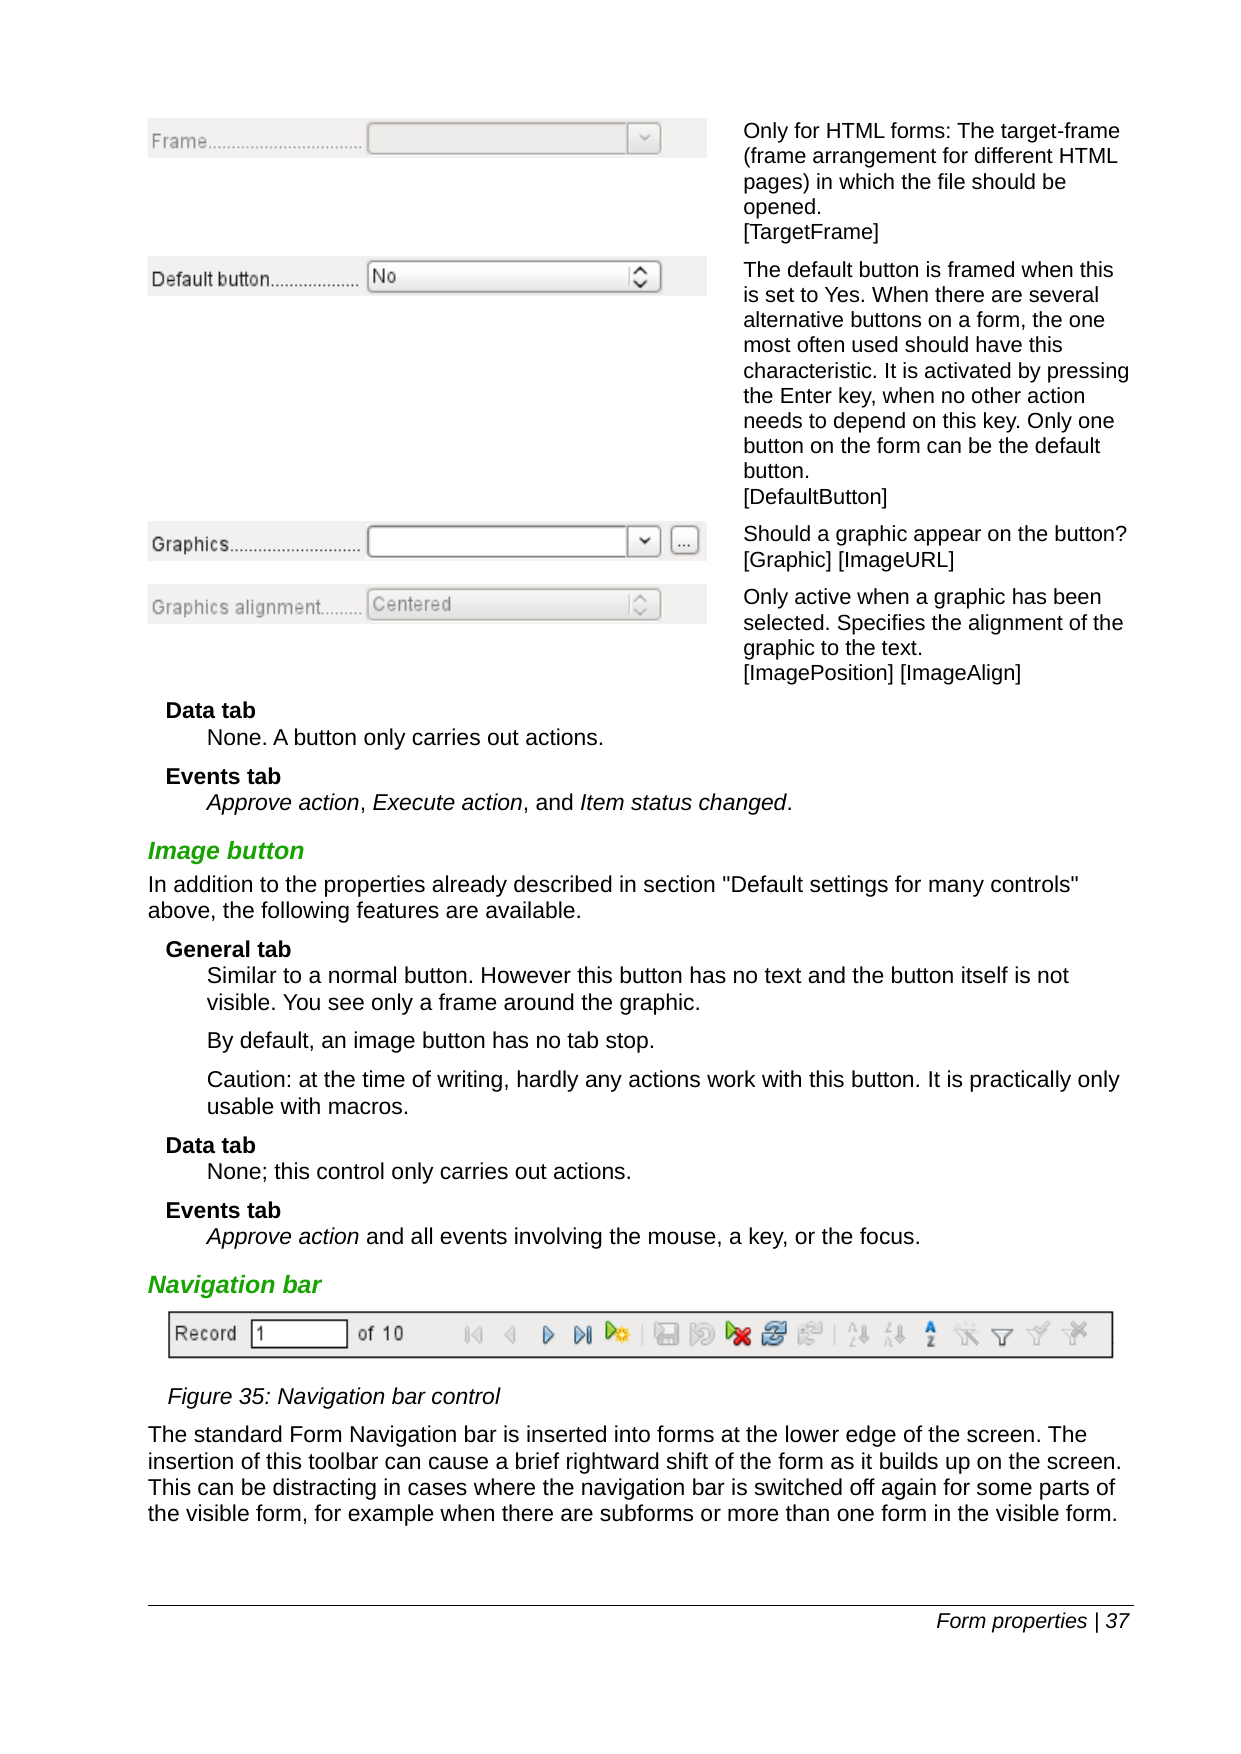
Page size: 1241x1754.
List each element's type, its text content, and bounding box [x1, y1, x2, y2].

text Events tab [165, 1197, 1134, 1223]
table_cell [148, 521, 743, 584]
text Approve action and all events involving the mouse, a key, or the focus. [207, 1223, 1134, 1249]
text General tab [165, 936, 1134, 962]
text Figure 35: Navigation bar control [167, 1383, 1114, 1409]
picture [147, 584, 707, 624]
text The standard Form Navigation bar is inserted into forms at the lower edge of the screen. The insertion of this toolbar can cause a brief rightward shift of the form as it builds up on the screen. This can be distracting in cases where the navigation bar is switched off again for some parts of the visible form, for example when there are subforms or more than one form in the visible form. [148, 1421, 1134, 1527]
table_cell Should a graphic appear on the button? [Graphic] [ImageURL] [743, 521, 1134, 584]
table_cell [148, 257, 743, 521]
text None; this control only carries out actions. [207, 1158, 1134, 1184]
table_cell Only for HTML forms: The target‑frame (frame arrangement for different HTML pages) in which the file should be opened. [TargetFrame] [743, 118, 1134, 257]
text By default, an image button has no tab stop. [207, 1027, 1134, 1054]
text In addition to the properties already described in section "Default settings for many controls" above, the following features are available. [148, 871, 1134, 923]
text Data tab [165, 1132, 1134, 1158]
table_cell The default button is framed when this is set to Yes. When there are several alternative buttons on a form, the one most often used should have this characteristic. It is activated by pressing the Enter key, when no other action needs to depend on this key. Only one button on the form can be the default button. [DefaultButton] [743, 257, 1134, 521]
table_cell [148, 584, 743, 697]
text Approve action, Execute action, and Item status changed. [207, 789, 1134, 815]
text Caution: at the time of writing, hardly any actions work with this button. It is practically only usable with macros. [207, 1066, 1134, 1119]
picture [147, 256, 707, 296]
table_cell Only active when a graphic has been selected. Specifies the alignment of the graphic to the text. [ImagePosition] [ImageAlign] [743, 584, 1134, 697]
picture [147, 118, 707, 158]
text Events tab [165, 763, 1134, 789]
text Data tab [165, 697, 1134, 724]
table_cell [148, 118, 743, 257]
subtitle Image button [148, 836, 1134, 865]
picture [167, 1310, 1115, 1360]
text Similar to a normal button. However this button has no text and the button itself is not visible. You see only a frame around the graphic. [207, 962, 1134, 1015]
subtitle Navigation bar [148, 1270, 1134, 1299]
picture [147, 521, 707, 561]
text None. A button only carries out actions. [207, 724, 1134, 750]
